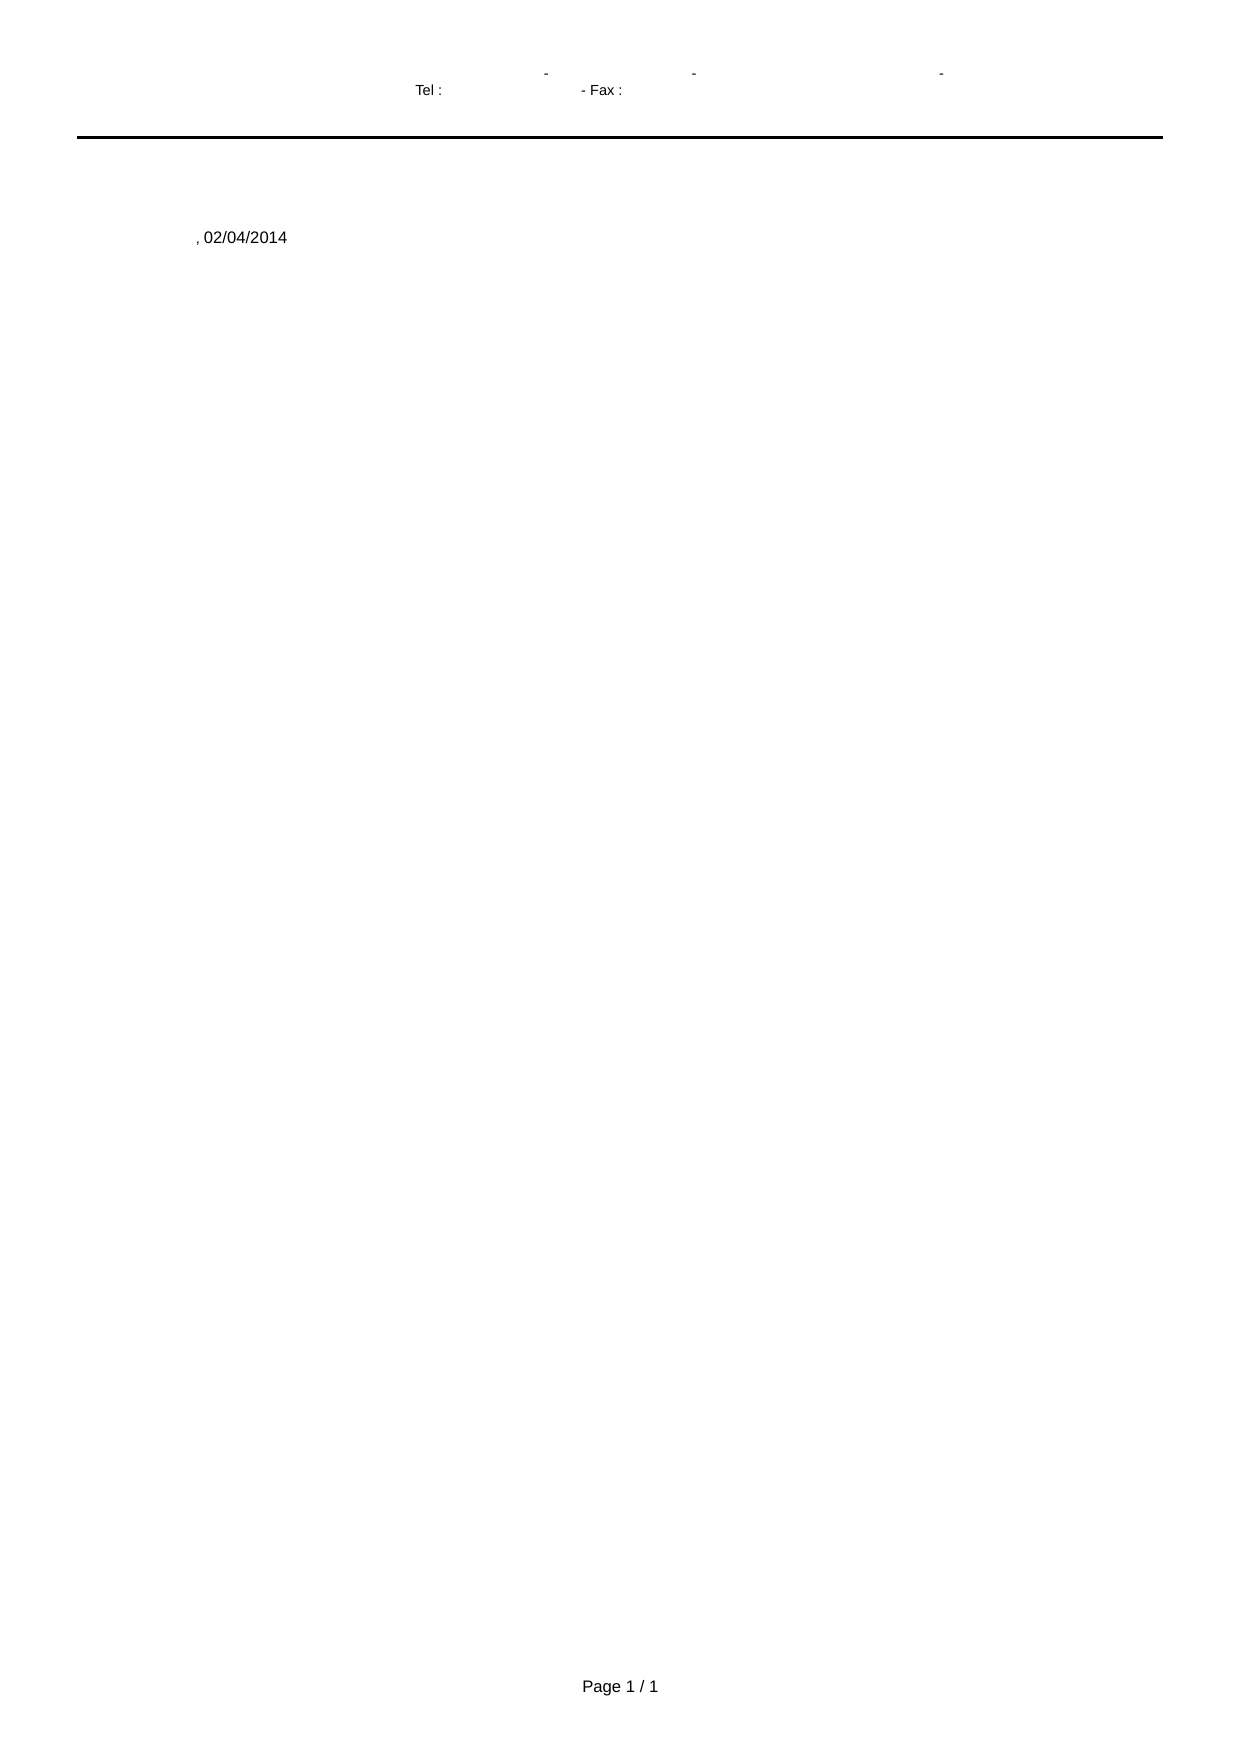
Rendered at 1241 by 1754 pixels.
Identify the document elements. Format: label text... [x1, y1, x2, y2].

table_header [89, 295, 620, 446]
text <setLang(o.partner_id.lang or 'en_US')> [77, 171, 1163, 185]
table_header <if test="o.partner_id.parent_id"> <o.partner_id.parent_id.name or ''> </if> <o.partner_id.title and o.partner_id.title.shortcut + ' ' or ''><o.partner_id.name or ''> <display_address(o.partner_id, without_company=True) or ''> [620, 295, 1128, 446]
text <company.city or ''>, 02/04/2014 [77, 228, 1163, 247]
